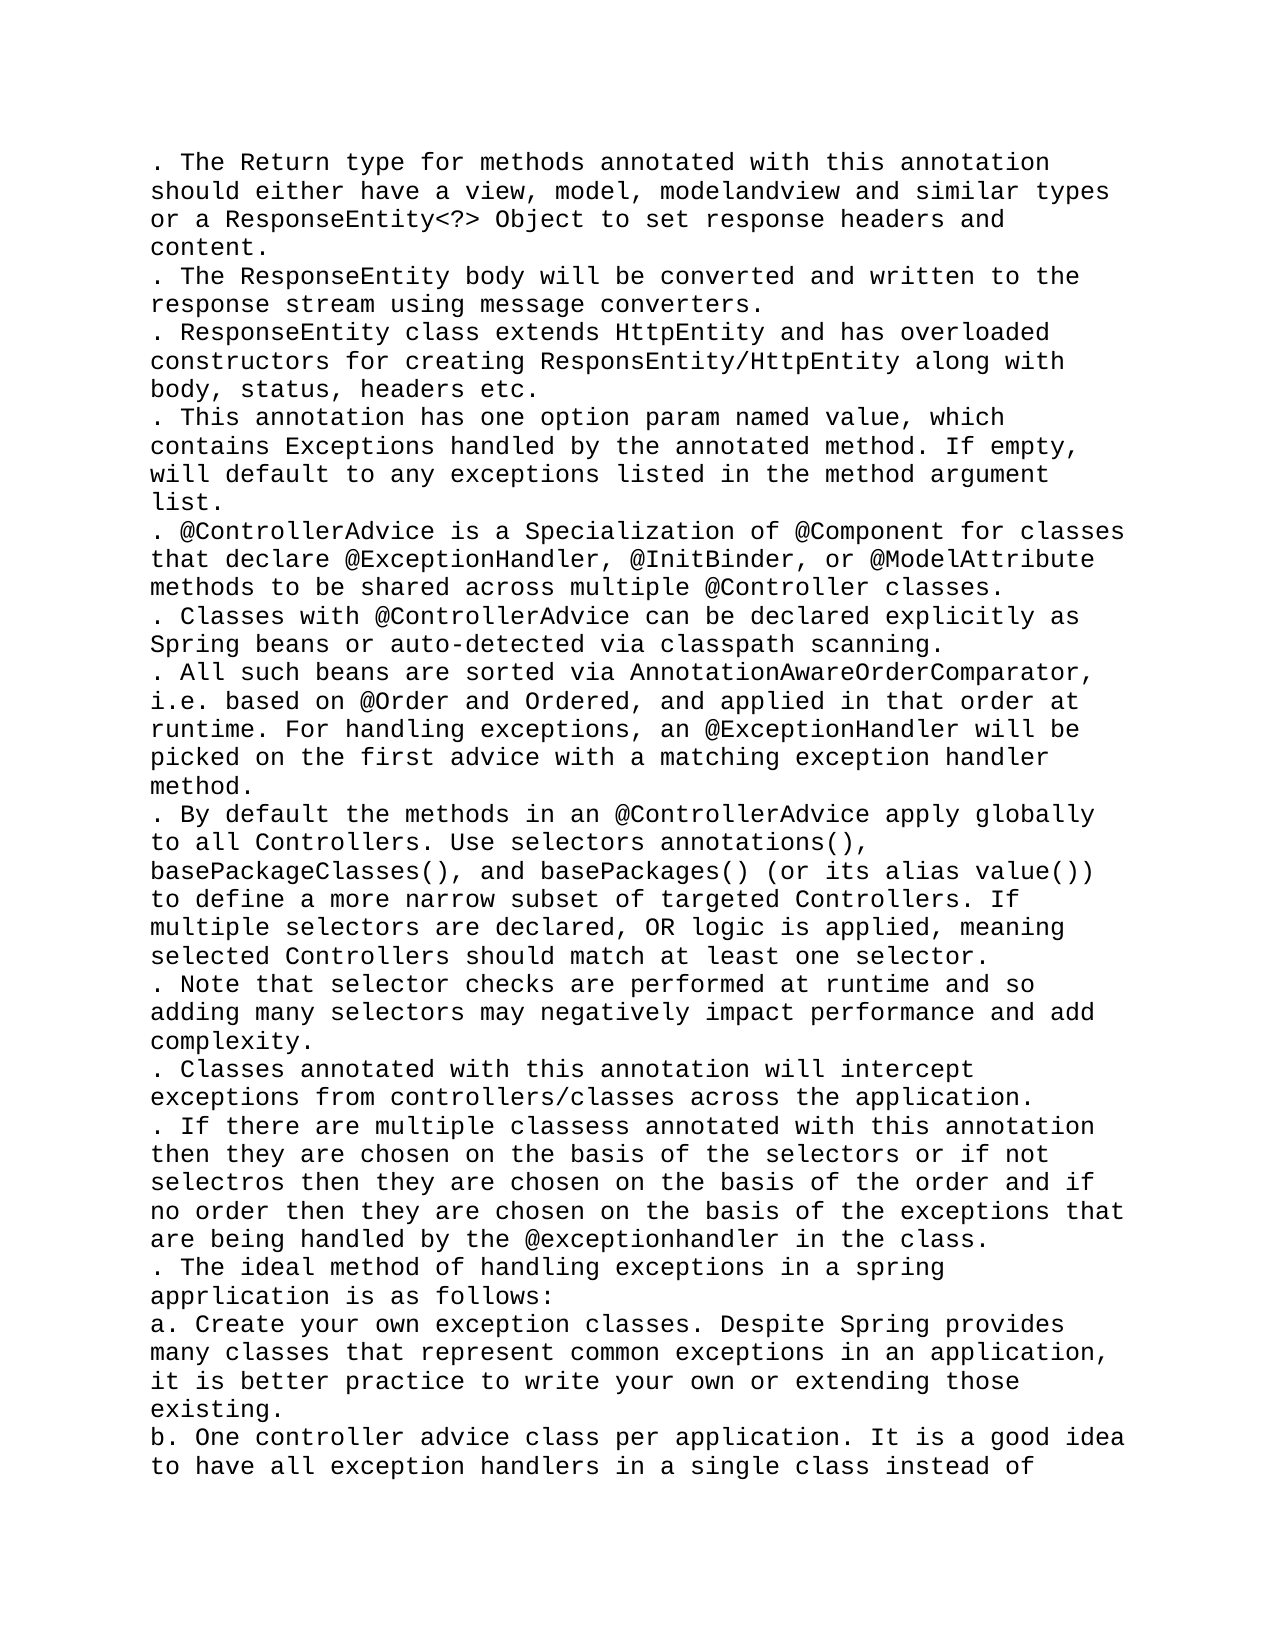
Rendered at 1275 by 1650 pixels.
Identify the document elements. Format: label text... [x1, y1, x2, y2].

text . Classes annotated with this annotation will intercept exceptions from controllers/classes across the application. [150, 1057, 1125, 1113]
text . The ResponseEntity body will be converted and written to the response stream using message converters. [150, 263, 1125, 320]
text . ResponseEntity class extends HttpEntity and has overloaded constructors for creating ResponsEntity/HttpEntity along with body, status, headers etc. [150, 320, 1125, 405]
text . This annotation has one option param named value, which contains Exceptions handled by the annotated method. If empty, will default to any exceptions listed in the method argument list. [150, 405, 1125, 518]
text . Classes with @ControllerAdvice can be declared explicitly as Spring beans or auto-detected via classpath scanning. [150, 603, 1125, 660]
text . The ideal method of handling exceptions in a spring apprlication is as follows: [150, 1255, 1125, 1312]
text . By default the methods in an @ControllerAdvice apply globally to all Controllers. Use selectors annotations(), basePackageClasses(), and basePackages() (or its alias value()) to define a more narrow subset of targeted Controllers. If multiple selectors are declared, OR logic is applied, meaning selected Controllers should match at least one selector. [150, 802, 1125, 972]
text . The Return type for methods annotated with this annotation should either have a view, model, modelandview and similar types or a ResponseEntity<?> Object to set response headers and content. [150, 150, 1125, 263]
text . All such beans are sorted via AnnotationAwareOrderComparator, i.e. based on @Order and Ordered, and applied in that order at runtime. For handling exceptions, an @ExceptionHandler will be picked on the first advice with a matching exception handler method. [150, 660, 1125, 802]
text . If there are multiple classess annotated with this annotation then they are chosen on the basis of the selectors or if not selectros then they are chosen on the basis of the order and if no order then they are chosen on the basis of the exceptions that are being handled by the @exceptionhandler in the class. [150, 1113, 1125, 1255]
text b. One controller advice class per application. It is a good idea to have all exception handlers in a single class instead of [150, 1425, 1125, 1482]
text a. Create your own exception classes. Despite Spring provides many classes that represent common exceptions in an application, it is better practice to write your own or extending those existing. [150, 1312, 1125, 1425]
text . @ControllerAdvice is a Specialization of @Component for classes that declare @ExceptionHandler, @InitBinder, or @ModelAttribute methods to be shared across multiple @Controller classes. [150, 518, 1125, 603]
text . Note that selector checks are performed at runtime and so adding many selectors may negatively impact performance and add complexity. [150, 972, 1125, 1057]
